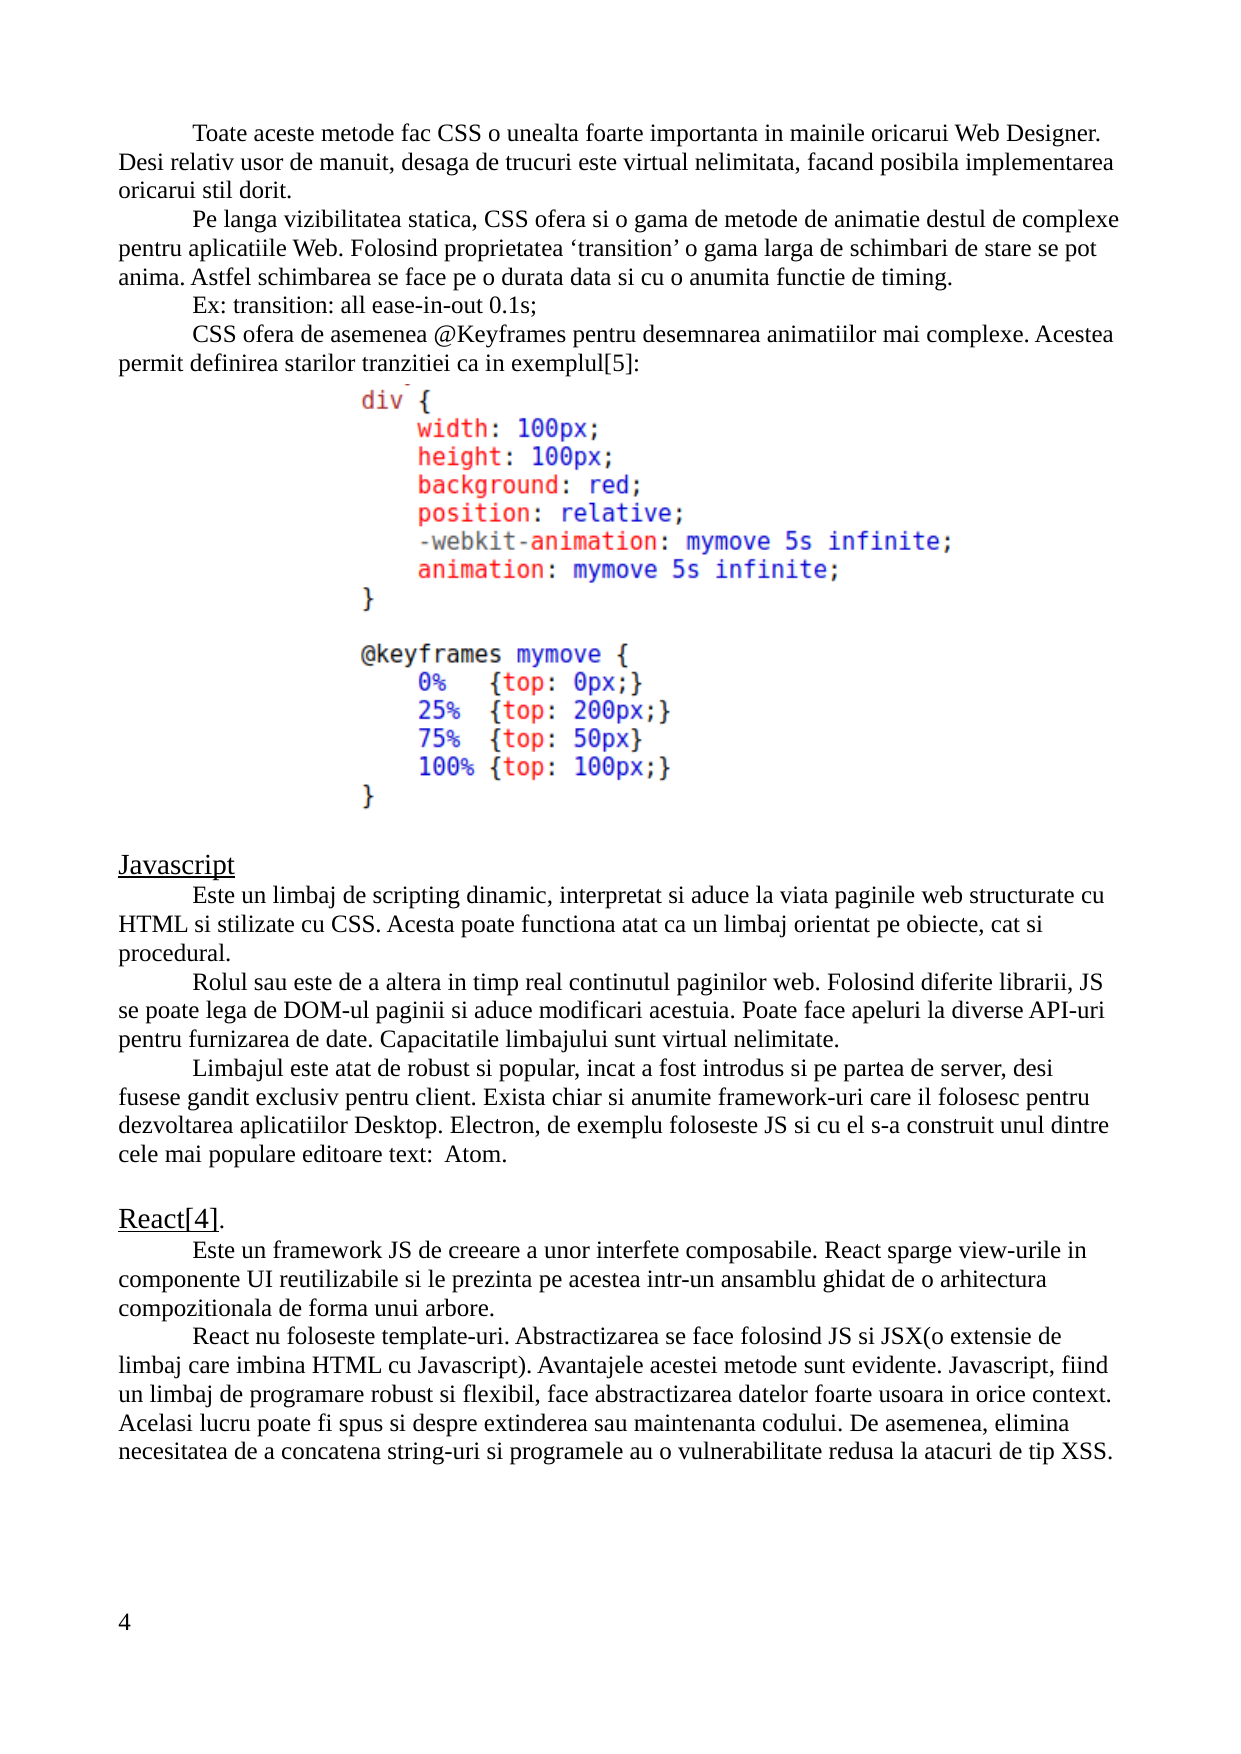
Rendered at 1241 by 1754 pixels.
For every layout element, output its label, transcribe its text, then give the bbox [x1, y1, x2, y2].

text Pe langa vizibilitatea statica, CSS ofera si o gama de metode de animatie destul de complexe pentru aplicatiile Web. Folosind proprietatea ‘transition’ o gama larga de schimbari de stare se pot anima. Astfel schimbarea se face pe o durata data si cu o anumita functie de timing. [118, 204, 1122, 291]
text Ex: transition: all ease-in-out 0.1s; [118, 291, 1122, 319]
text Este un framework JS de creeare a unor interfete composabile. React sparge view-urile in componente UI reutilizabile si le prezinta pe acestea intr-un ansamblu ghidat de o arhitectura compozitionala de forma unui arbore. [118, 1235, 1122, 1321]
text Este un limbaj de scripting dinamic, interpretat si aduce la viata paginile web structurate cu HTML si stilizate cu CSS. Acesta poate functiona atat ca un limbaj orientat pe obiecte, cat si procedural. [118, 881, 1122, 967]
text Rolul sau este de a altera in timp real continutul paginilor web. Folosind diferite librarii, JS se poate lega de DOM-ul paginii si aduce modificari acestuia. Poate face apeluri la diverse API-uri pentru furnizarea de date. Capacitatile limbajului sunt virtual nelimitate. [118, 967, 1122, 1053]
picture [360, 384, 959, 810]
text Toate aceste metode fac CSS o unealta foarte importanta in mainile oricarui Web Designer. Desi relativ usor de manuit, desaga de trucuri este virtual nelimitata, facand posibila implementarea oricarui stil dorit. [118, 118, 1122, 204]
text React nu foloseste template-uri. Abstractizarea se face folosind JS si JSX(o extensie de limbaj care imbina HTML cu Javascript). Avantajele acestei metode sunt evidente. Javascript, fiind un limbaj de programare robust si flexibil, face abstractizarea datelor foarte usoara in orice context. Acelasi lucru poate fi spus si despre extinderea sau maintenanta codului. De asemenea, elimina necesitatea de a concatena string-uri si programele au o vulnerabilitate redusa la atacuri de tip XSS. [118, 1321, 1122, 1465]
text Javascript [118, 847, 1122, 881]
text Limbajul este atat de robust si popular, incat a fost introdus si pe partea de server, desi fusese gandit exclusiv pentru client. Exista chiar si anumite framework-uri care il folosesc pentru dezvoltarea aplicatiilor Desktop. Electron, de exemplu foloseste JS si cu el s-a construit unul dintre cele mai populare editoare text: Atom. [118, 1053, 1122, 1168]
text CSS ofera de asemenea @Keyframes pentru desemnarea animatiilor mai complexe. Acestea permit definirea starilor tranzitiei ca in exemplul[5]: [118, 319, 1122, 377]
text React[4]. [118, 1202, 1122, 1235]
